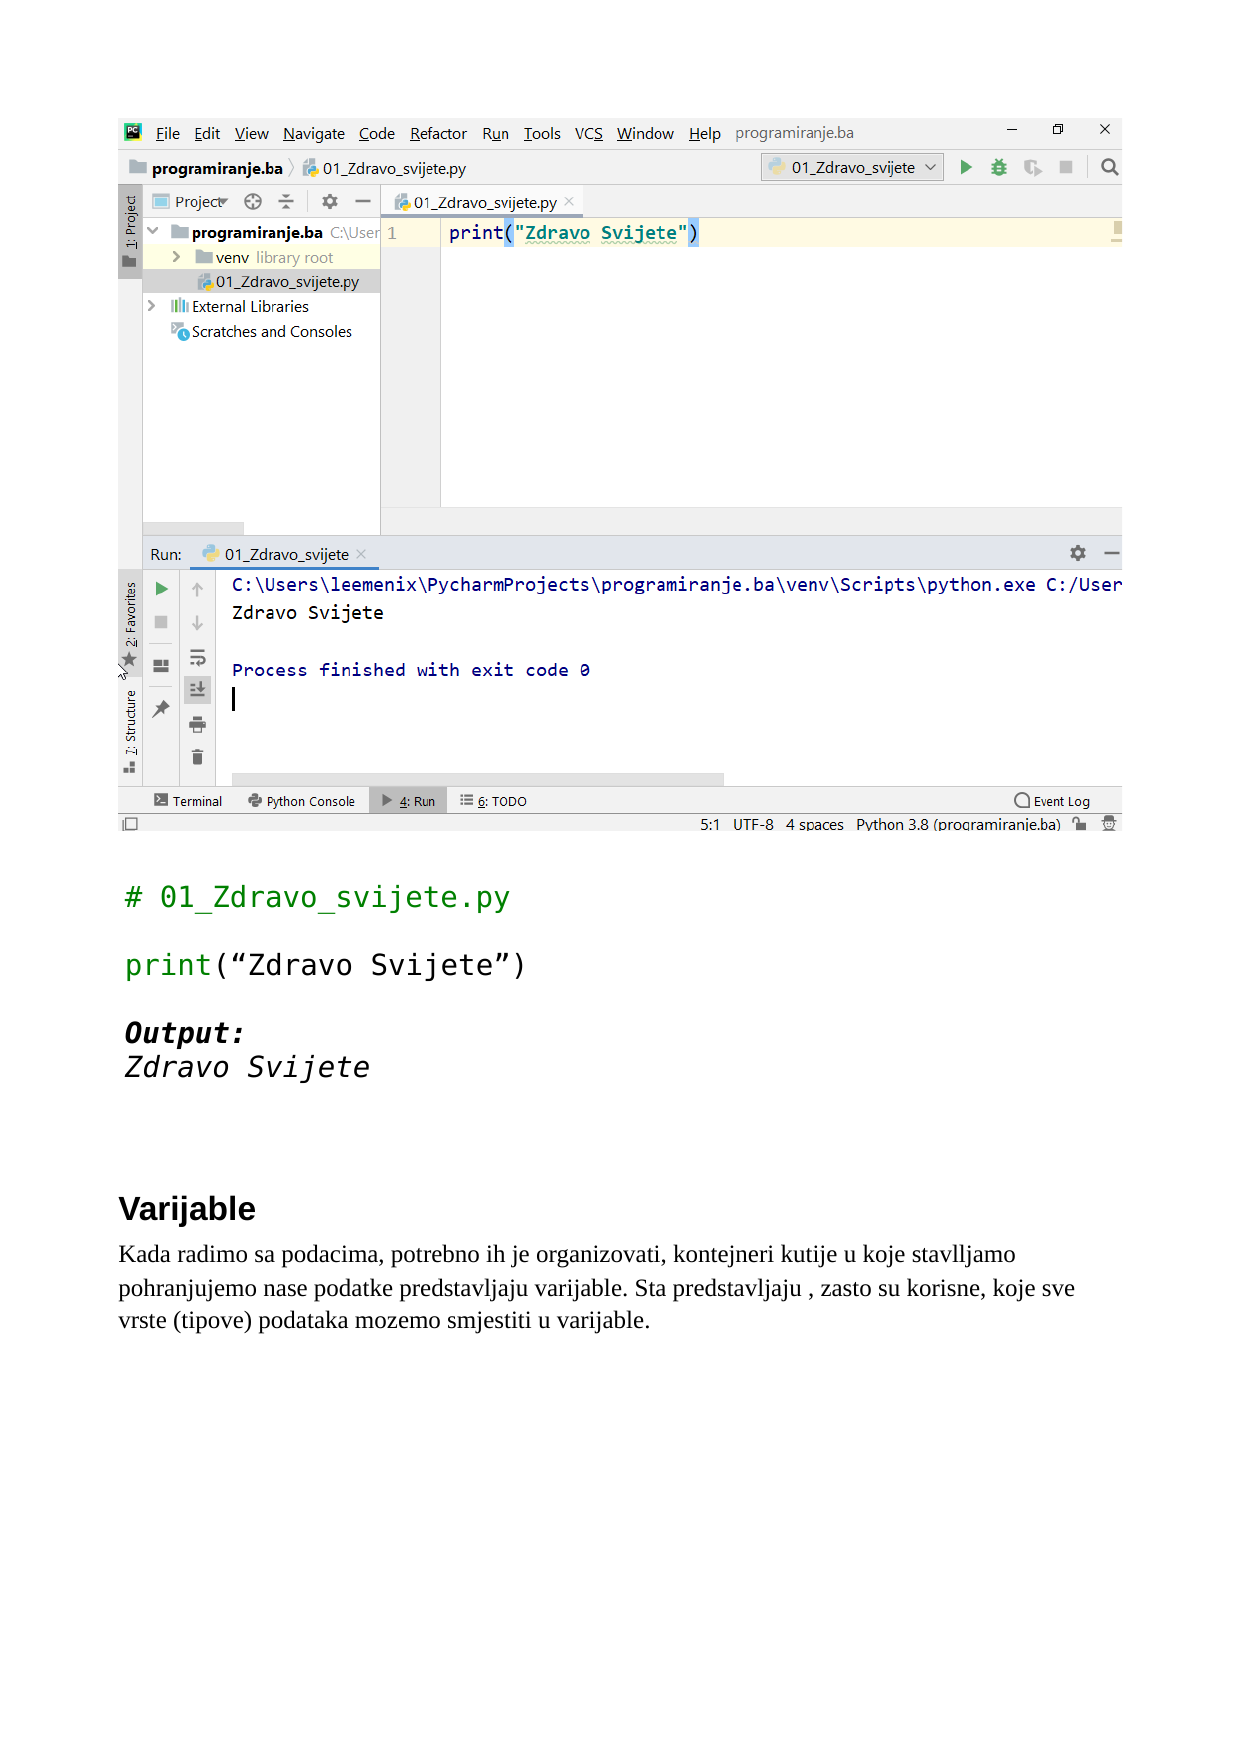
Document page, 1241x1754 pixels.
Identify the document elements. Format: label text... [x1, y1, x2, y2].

text Kada radimo sa podacima, potrebno ih je organizovati, kontejneri kutije u koje stavlljamo pohranjujemo nase podatke predstavljaju varijable. Sta predstavljaju , zasto su korisne, koje sve vrste (tipove) podataka mozemo smjestiti u varijable. [118, 1239, 1122, 1334]
picture [118, 118, 1123, 831]
subtitle Varijable [118, 1188, 1122, 1227]
